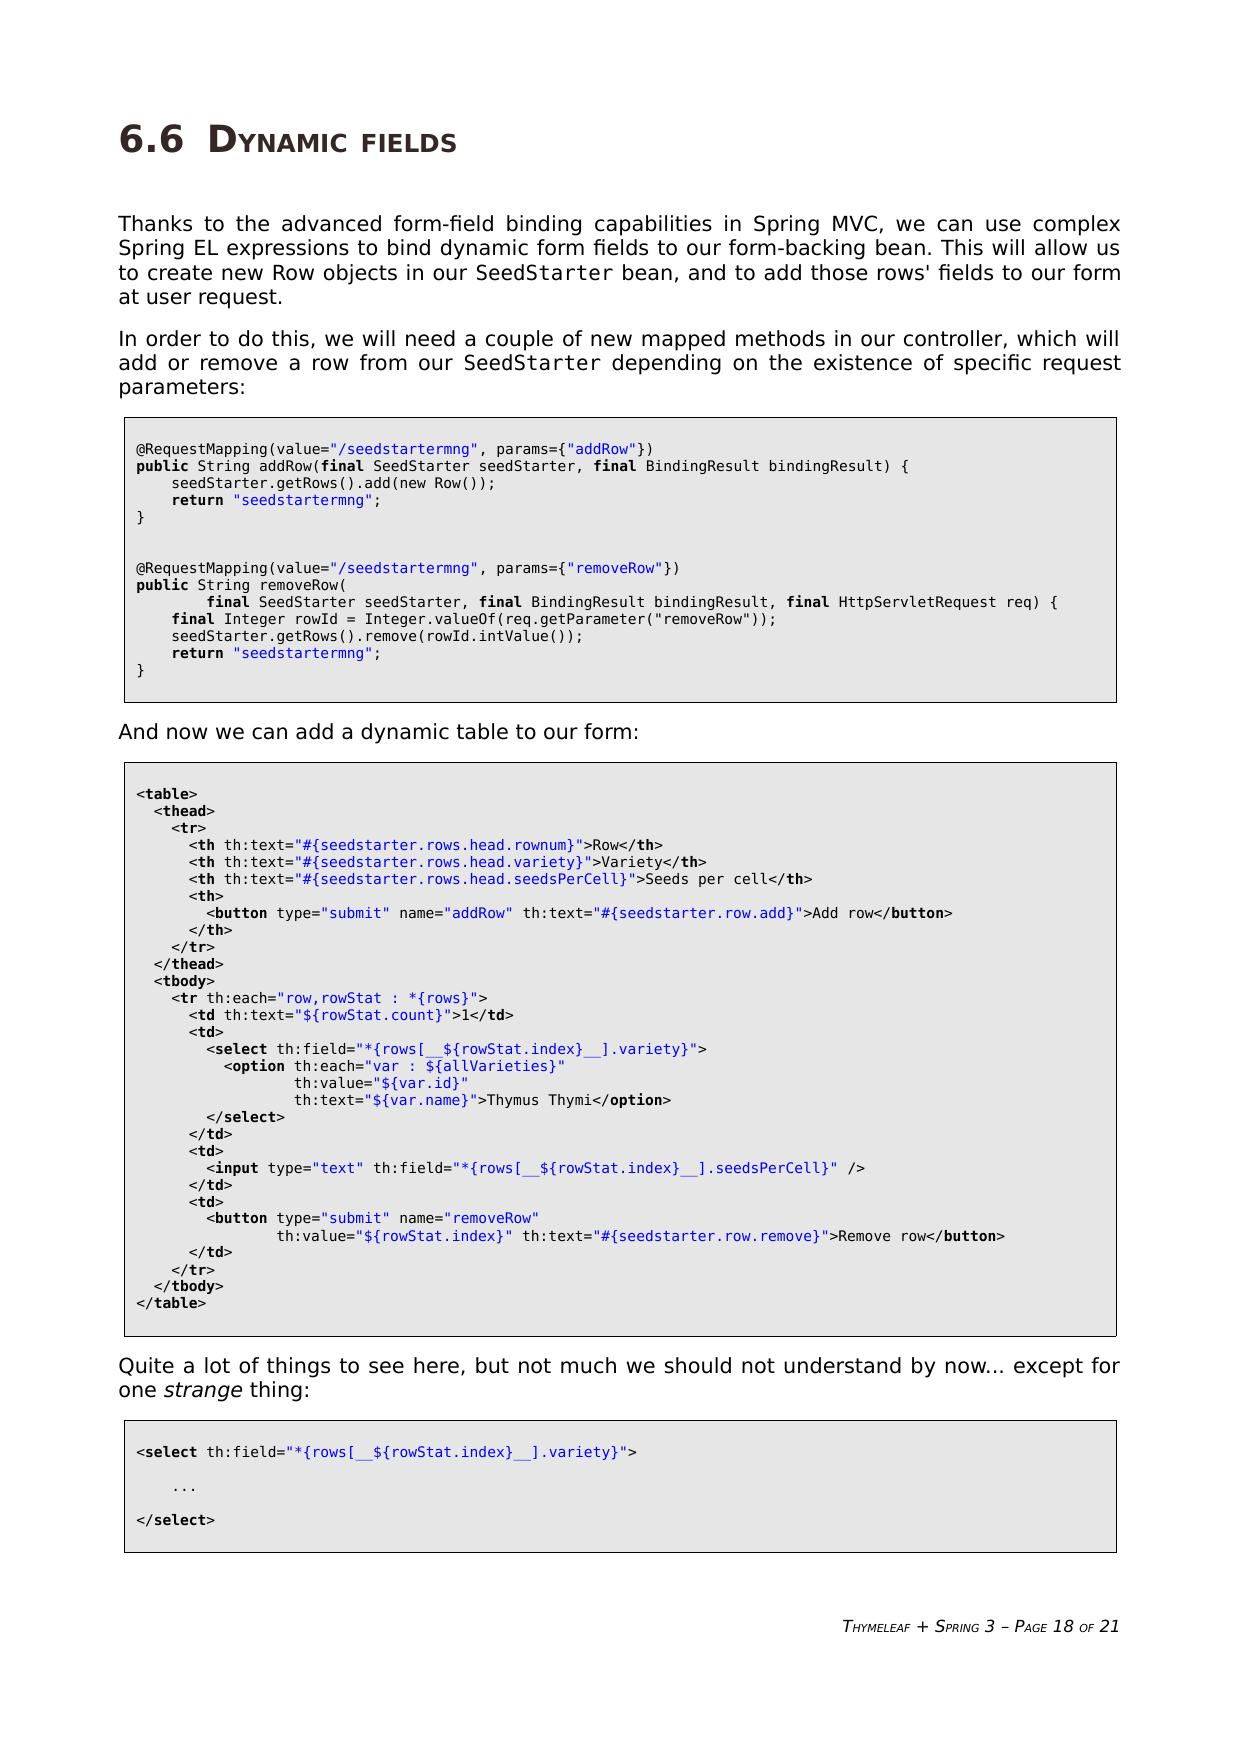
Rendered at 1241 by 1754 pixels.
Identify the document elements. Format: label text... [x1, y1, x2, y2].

text @RequestMapping(value="/seedstartermng", params={"addRow"}) public String addRow(final SeedStarter seedStarter, final BindingResult bindingResult) { seedStarter.getRows().add(new Row()); return "seedstartermng"; } @RequestMapping(value="/seedstartermng", params={"removeRow"}) public String removeRow( final SeedStarter seedStarter, final BindingResult bindingResult, final HttpServletRequest req) { final Integer rowId = Integer.valueOf(req.getParameter("removeRow")); seedStarter.getRows().remove(rowId.intValue()); return "seedstartermng"; } [125, 418, 1116, 702]
text <select th:field="*{rows[__${rowStat.index}__].variety}"> ... </select> [125, 1421, 1116, 1552]
text And now we can add a dynamic table to our form: [118, 720, 1122, 744]
subtitle Dynamic fields [118, 118, 1122, 162]
text Thanks to the advanced form-field binding capabilities in Spring MVC, we can use complex Spring EL expressions to bind dynamic form fields to our form-backing bean. This will allow us to create new Row objects in our SeedStarter bean, and to add those rows' fields to our form at user request. [118, 212, 1122, 309]
text In order to do this, we will need a couple of new mapped methods in our controller, which will add or remove a row from our SeedStarter depending on the existence of specific request parameters: [118, 327, 1122, 399]
text <table> <thead> <tr> <th th:text="#{seedstarter.rows.head.rownum}">Row</th> <th th:text="#{seedstarter.rows.head.variety}">Variety</th> <th th:text="#{seedstarter.rows.head.seedsPerCell}">Seeds per cell</th> <th> <button type="submit" name="addRow" th:text="#{seedstarter.row.add}">Add row</button> </th> </tr> </thead> <tbody> <tr th:each="row,rowStat : *{rows}"> <td th:text="${rowStat.count}">1</td> <td> <select th:field="*{rows[__${rowStat.index}__].variety}"> <option th:each="var : ${allVarieties}" th:value="${var.id}" th:text="${var.name}">Thymus Thymi</option> </select> </td> <td> <input type="text" th:field="*{rows[__${rowStat.index}__].seedsPerCell}" /> </td> <td> <button type="submit" name="removeRow" th:value="${rowStat.index}" th:text="#{seedstarter.row.remove}">Remove row</button> </td> </tr> </tbody> </table> [125, 763, 1116, 1336]
text Quite a lot of things to see here, but not much we should not understand by now... except for one strange thing: [118, 1354, 1122, 1402]
